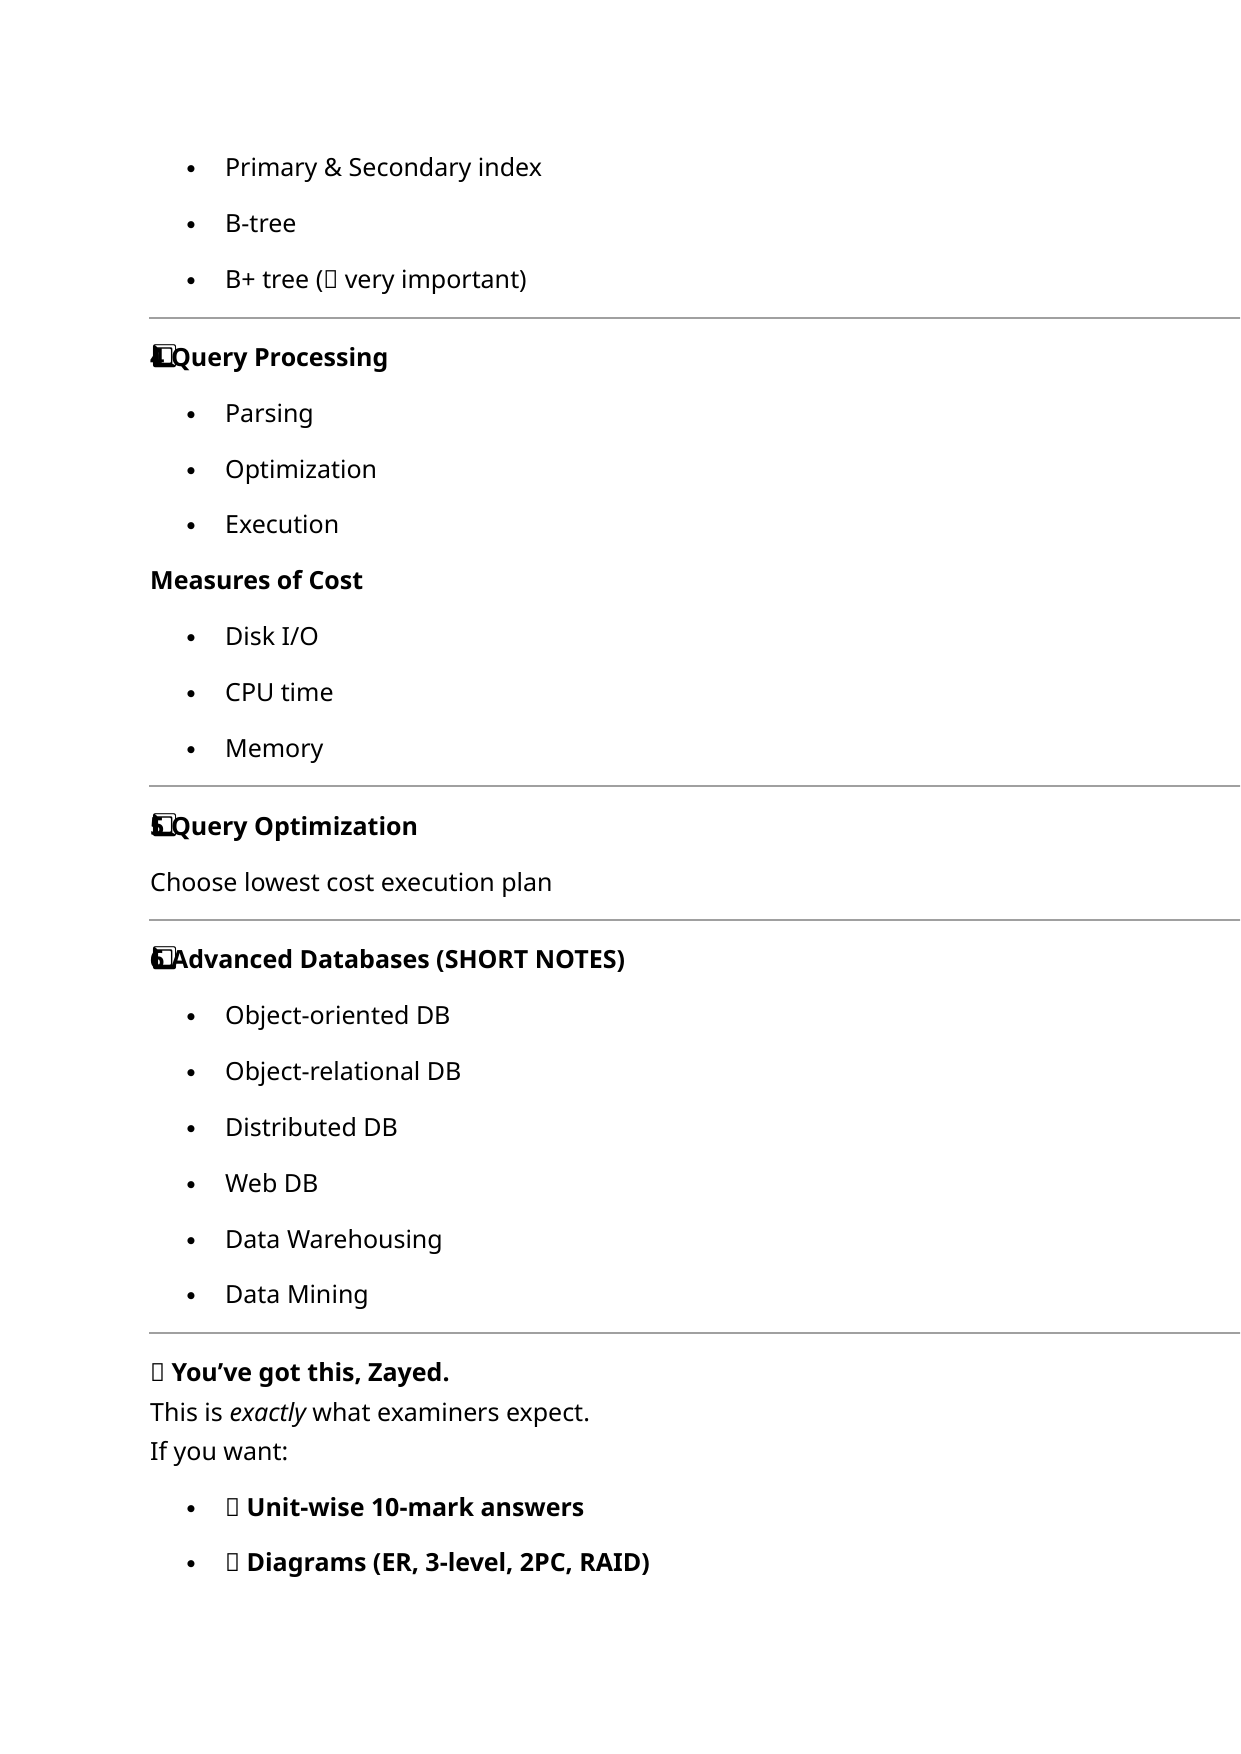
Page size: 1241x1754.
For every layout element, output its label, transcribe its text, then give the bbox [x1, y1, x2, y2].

list Optimization [187, 451, 1090, 485]
list Object-oriented DB [187, 998, 1090, 1032]
text 💙 You’ve got this, Zayed. This is exactly what examiners expect. If you want: [150, 1355, 1090, 1467]
list Disk I/O [187, 619, 1090, 653]
list Data Warehousing [187, 1221, 1090, 1255]
list Distributed DB [187, 1109, 1090, 1144]
text 5️⃣ Query Optimization [150, 808, 1090, 842]
list CPU time [187, 674, 1090, 709]
text Choose lowest cost execution plan [150, 864, 1090, 898]
list Web DB [187, 1165, 1090, 1199]
list Parsing [187, 395, 1090, 429]
list B-tree [187, 206, 1090, 240]
list Memory [187, 730, 1090, 764]
list Execution [187, 507, 1090, 541]
text Measures of Cost [150, 563, 1090, 597]
list Primary & Secondary index [187, 150, 1090, 184]
text 4️⃣ Query Processing [150, 339, 1090, 374]
list B+ tree (🔥 very important) [187, 262, 1090, 296]
list 🔹 Diagrams (ER, 3-level, 2PC, RAID) [187, 1545, 1090, 1579]
text 6️⃣ Advanced Databases (SHORT NOTES) [150, 942, 1090, 976]
list 🔹 Unit-wise 10-mark answers [187, 1489, 1090, 1523]
list Object-relational DB [187, 1054, 1090, 1088]
list Data Mining [187, 1277, 1090, 1311]
